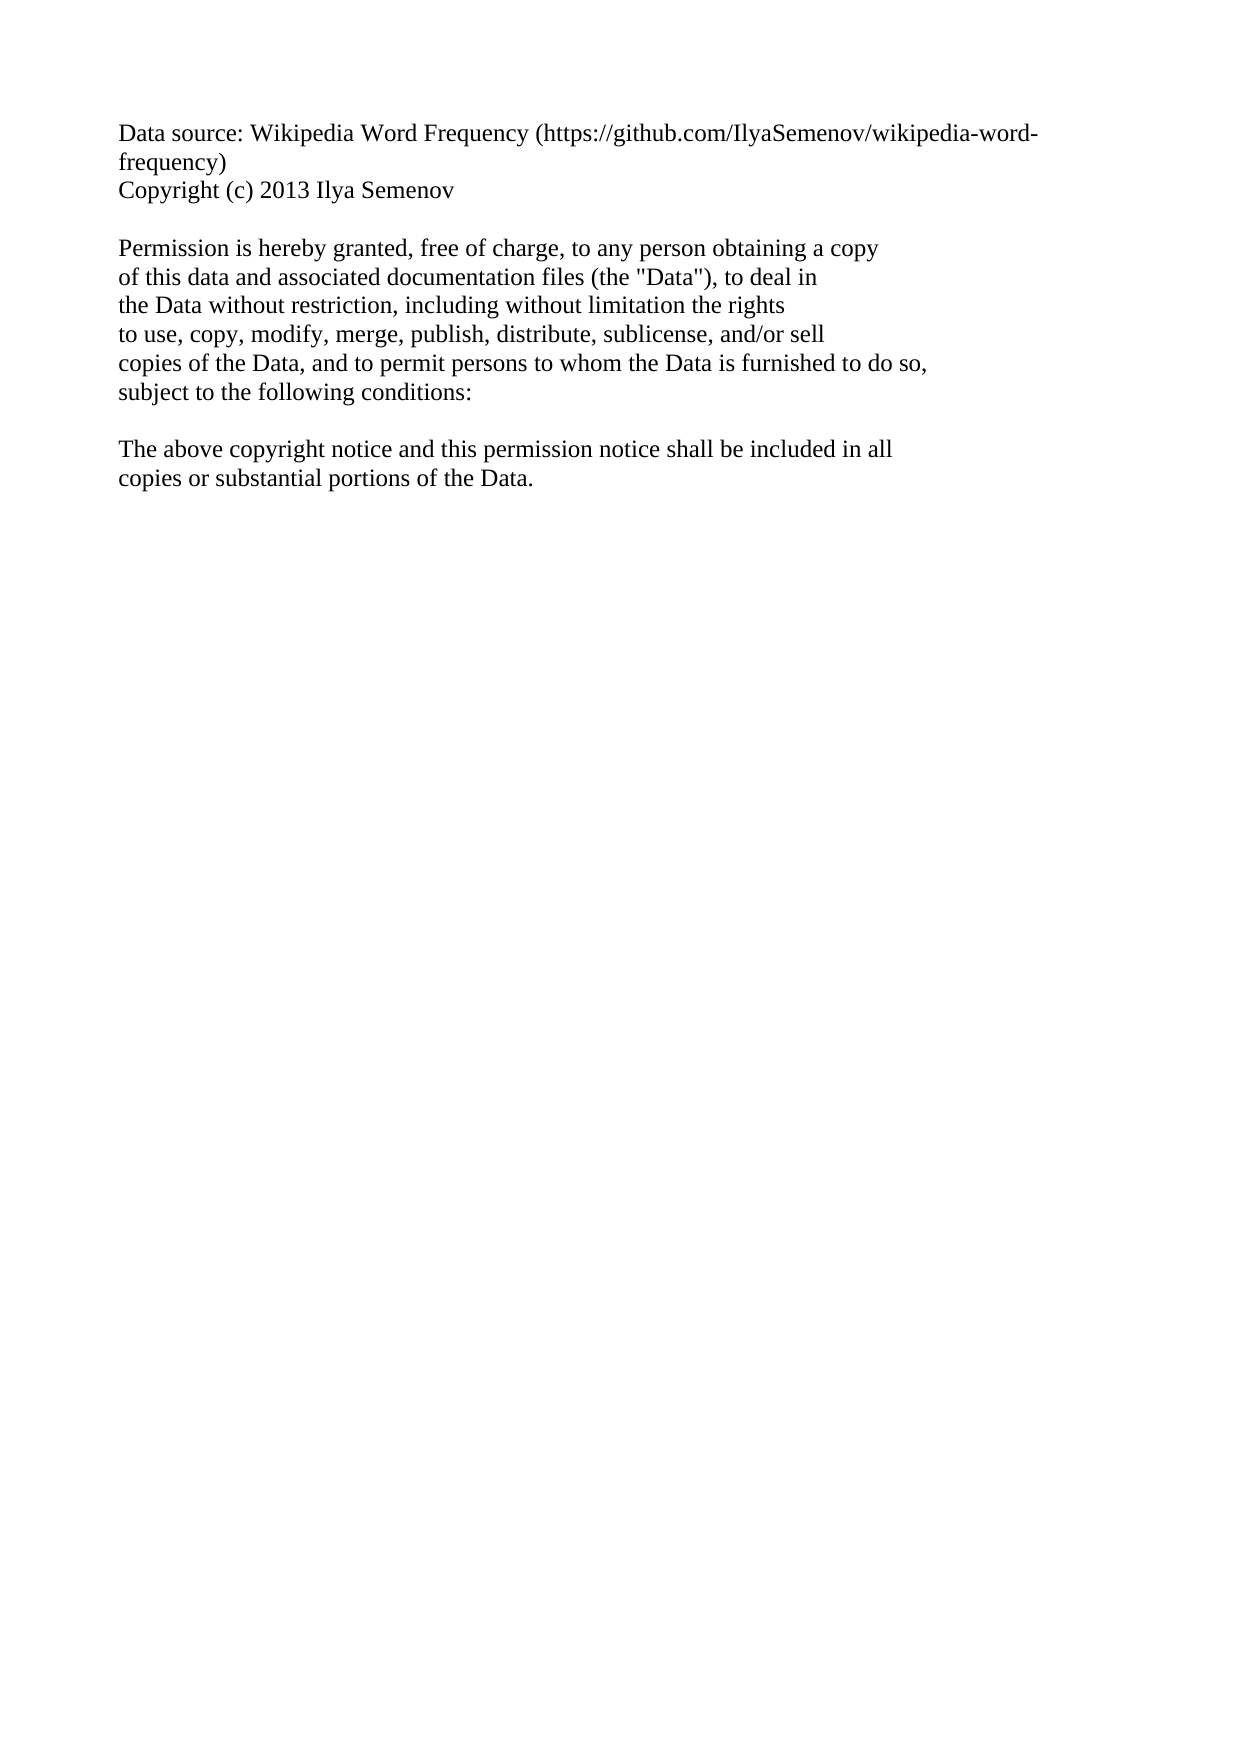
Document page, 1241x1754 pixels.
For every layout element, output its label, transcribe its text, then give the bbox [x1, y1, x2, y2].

text Data source: Wikipedia Word Frequency (https://github.com/IlyaSemenov/wikipedia-word-frequency) [118, 118, 1122, 176]
text The above copyright notice and this permission notice shall be included in all [118, 434, 1122, 463]
text copies of the Data, and to permit persons to whom the Data is furnished to do so, [118, 348, 1122, 377]
text copies or substantial portions of the Data. [118, 463, 1122, 492]
text Copyright (c) 2013 Ilya Semenov [118, 176, 1122, 204]
text the Data without restriction, including without limitation the rights [118, 291, 1122, 319]
text Permission is hereby granted, free of charge, to any person obtaining a copy [118, 233, 1122, 262]
text subject to the following conditions: [118, 377, 1122, 406]
text of this data and associated documentation files (the "Data"), to deal in [118, 262, 1122, 291]
text to use, copy, modify, merge, publish, distribute, sublicense, and/or sell [118, 319, 1122, 348]
